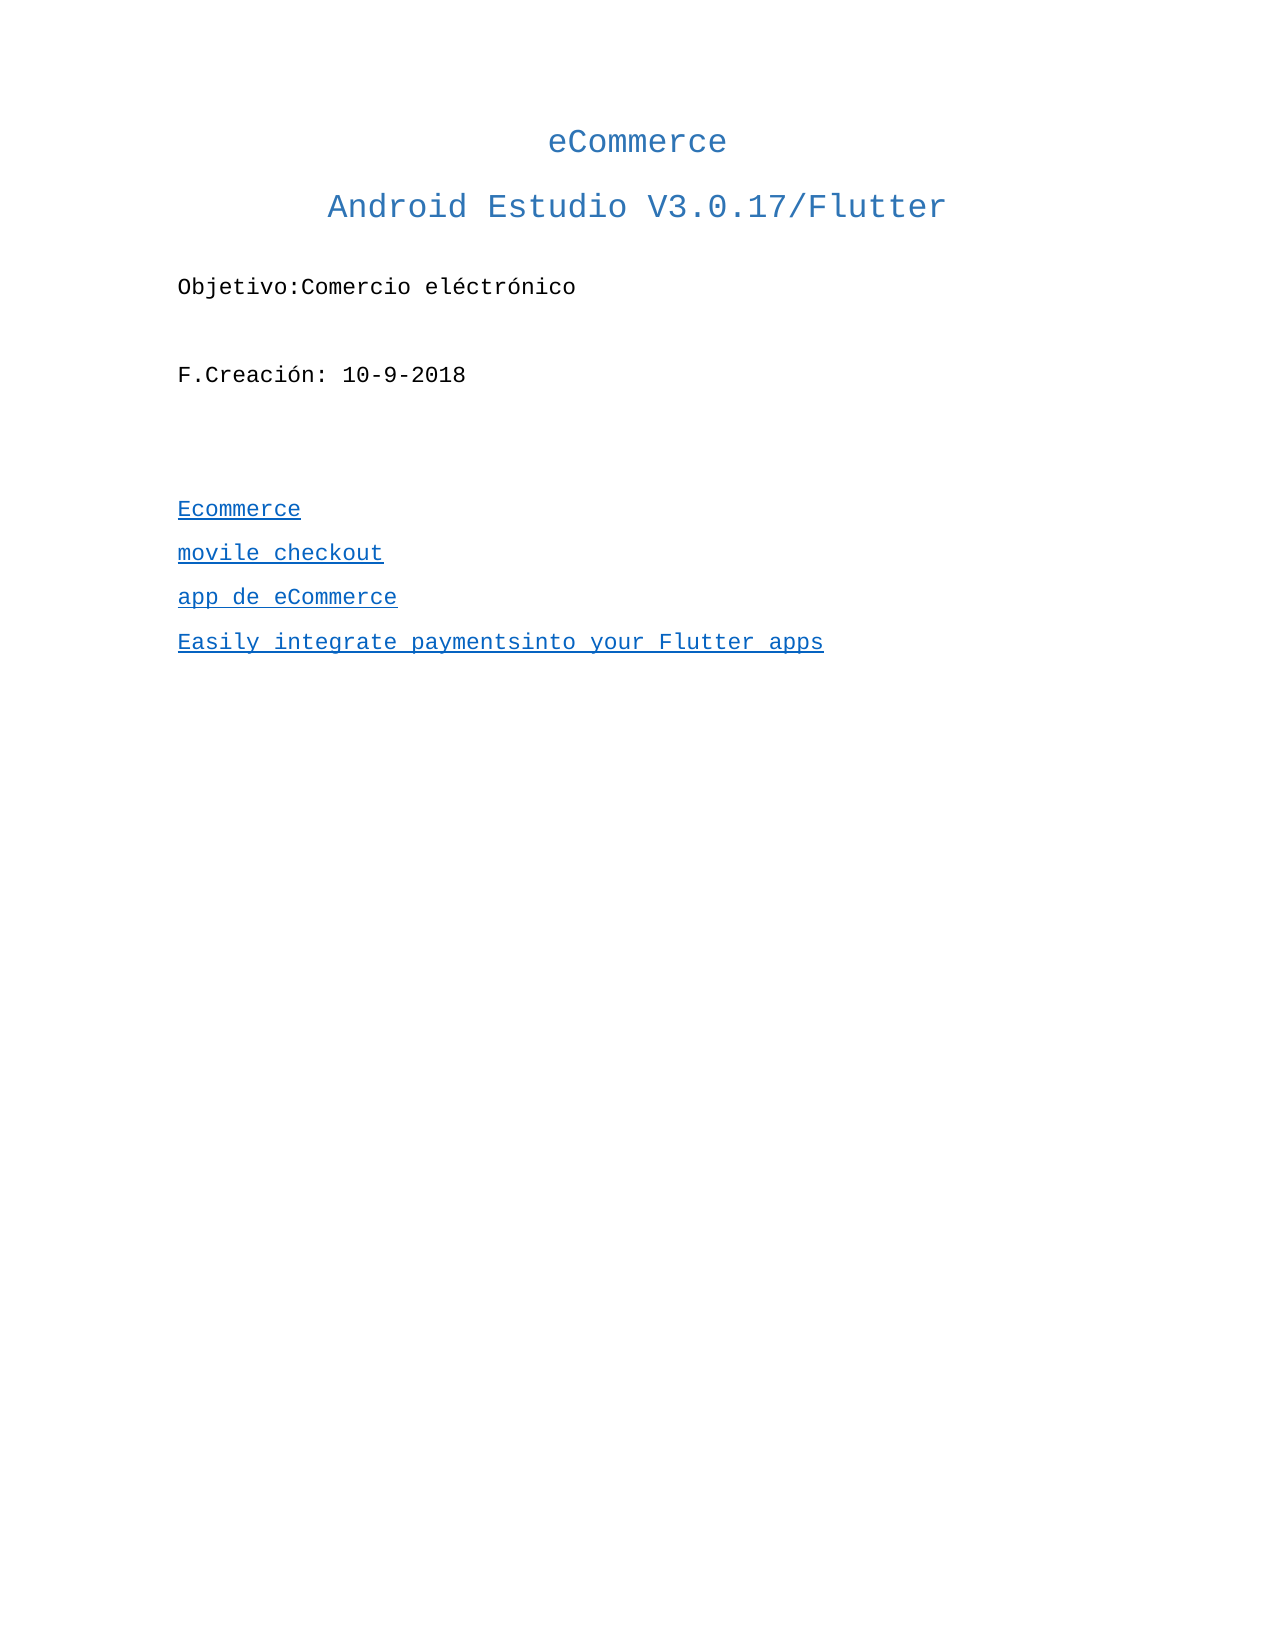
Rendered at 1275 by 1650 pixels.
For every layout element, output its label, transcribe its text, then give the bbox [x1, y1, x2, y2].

text F.Creación: 10-9-2018 [177, 364, 1098, 390]
text Objetivo:Comercio eléctrónico [177, 275, 1098, 301]
text Easily integrate paymentsinto your Flutter apps [177, 630, 1098, 656]
subtitle eCommerce [177, 125, 1098, 163]
text Ecommerce [177, 497, 1098, 523]
text app de eCommerce [177, 586, 1098, 612]
text movile checkout [177, 541, 1098, 567]
subtitle Android Estudio V3.0.17/Flutter [177, 190, 1098, 228]
